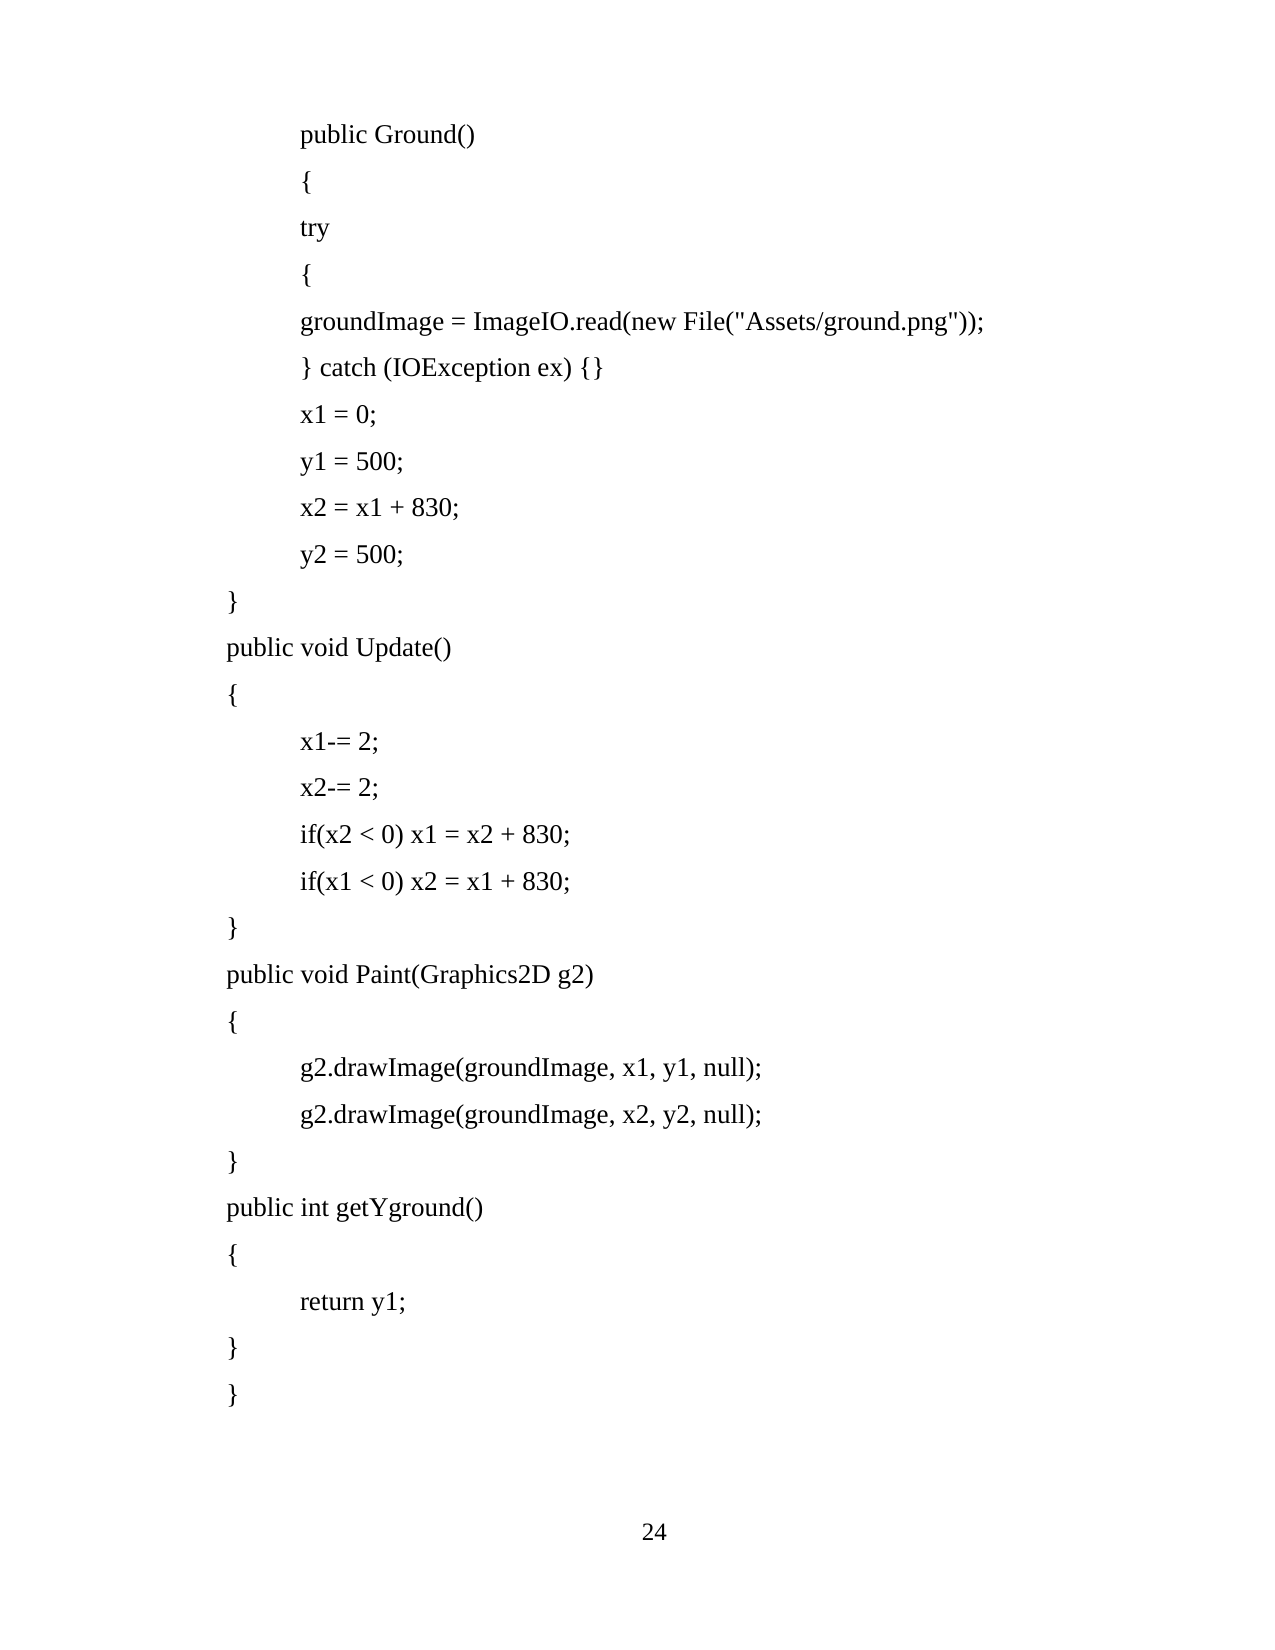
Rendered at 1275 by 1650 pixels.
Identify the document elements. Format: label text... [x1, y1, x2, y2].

text y1 = 500; [226, 445, 1156, 476]
text } [226, 1378, 1156, 1409]
text return y1; [226, 1285, 1156, 1316]
text y2 = 500; [226, 538, 1156, 569]
text if(x1 < 0) x2 = x1 + 830; [226, 865, 1156, 896]
text { [226, 1238, 1156, 1269]
text public void Paint(Graphics2D g2) [226, 958, 1156, 989]
text x2-= 2; [226, 771, 1156, 803]
text } catch (IOException ex) {} [226, 351, 1156, 383]
text groundImage = ImageIO.read(new File("Assets/ground.png")); [226, 305, 1156, 336]
text } [226, 911, 1156, 943]
text x1-= 2; [226, 725, 1156, 756]
text { [226, 258, 1156, 289]
text g2.drawImage(groundImage, x1, y1, null); [226, 1051, 1156, 1083]
text if(x2 < 0) x1 = x2 + 830; [226, 818, 1156, 849]
text g2.drawImage(groundImage, x2, y2, null); [226, 1098, 1156, 1129]
text } [226, 1145, 1156, 1176]
text public int getYground() [226, 1191, 1156, 1223]
text public Ground() [226, 118, 1156, 149]
text x2 = x1 + 830; [226, 491, 1156, 523]
text { [226, 165, 1156, 196]
text } [226, 585, 1156, 616]
text { [226, 678, 1156, 709]
text { [226, 1005, 1156, 1036]
text } [226, 1331, 1156, 1363]
text public void Update() [226, 631, 1156, 663]
text x1 = 0; [226, 398, 1156, 429]
text try [226, 211, 1156, 243]
